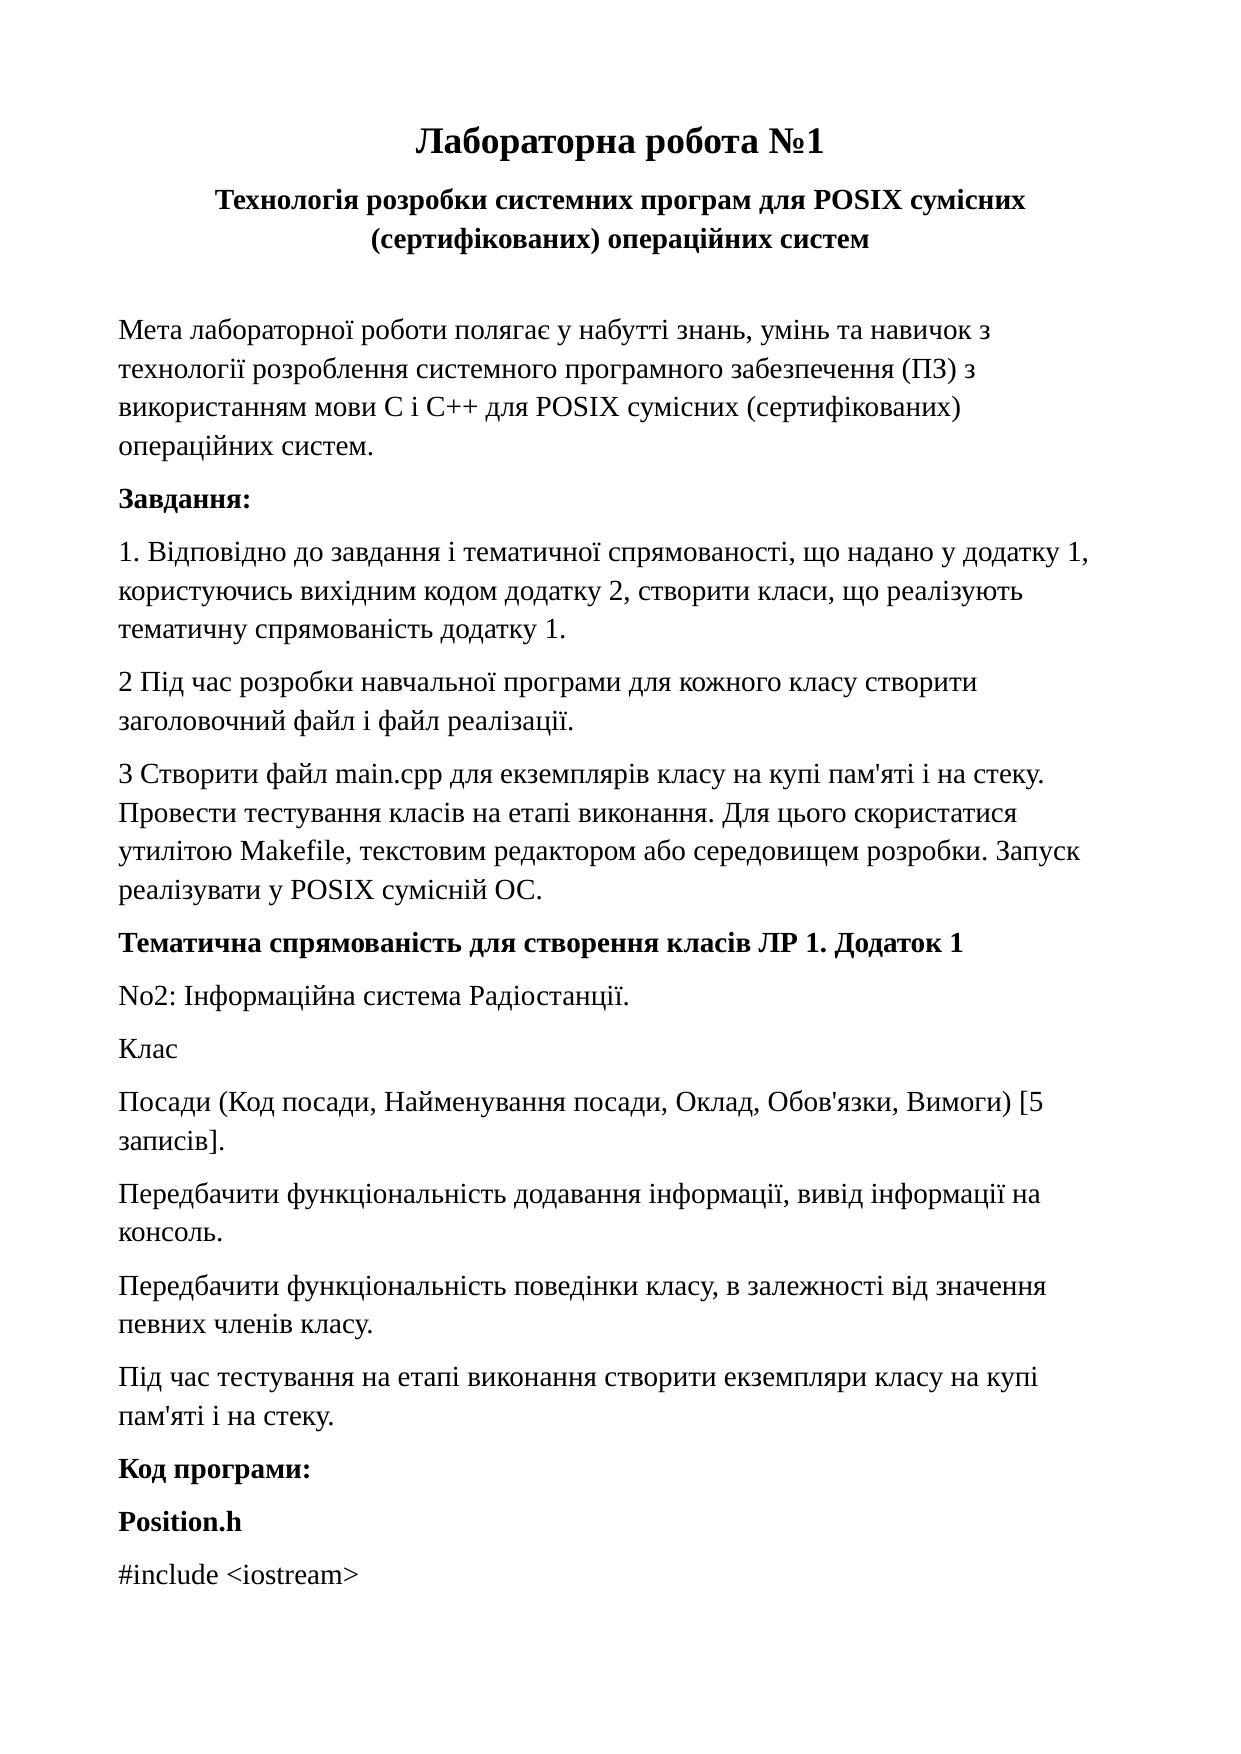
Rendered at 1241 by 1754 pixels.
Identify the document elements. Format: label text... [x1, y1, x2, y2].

text Завдання: [118, 481, 1122, 515]
text Під час тестування на етапі виконання створити екземпляри класу на купі пам'яті і на стеку. [118, 1359, 1122, 1431]
text Передбачити функціональність поведінки класу, в залежності від значення певних членів класу. [118, 1268, 1122, 1340]
text #include <iostream> [118, 1557, 1122, 1591]
text Мета лабораторної роботи полягає у набутті знань, умінь та навичок з технології розроблення системного програмного забезпечення (ПЗ) з використанням мови С і С++ для POSIX сумісних (сертифікованих) операційних систем. [118, 312, 1122, 462]
text Код програми: [118, 1451, 1122, 1484]
text Посади (Код посади, Найменування посади, Оклад, Обов'язки, Вимоги) [5 записів]. [118, 1084, 1122, 1156]
text 1. Відповідно до завдання і тематичної спрямованості, що надано у додатку 1, користуючись вихідним кодом додатку 2, створити класи, що реалізують тематичну спрямованість додатку 1. [118, 534, 1122, 645]
text Position.h [118, 1504, 1122, 1538]
text Клас [118, 1031, 1122, 1065]
text 2 Під час розробки навчальної програми для кожного класу створити заголовочний файл і файл реалізації. [118, 664, 1122, 737]
text Тематична спрямованість для створення класів ЛР 1. Додаток 1 [118, 925, 1122, 958]
text Технологія розробки системних програм для POSIX сумісних (сертифікованих) операційних систем [118, 182, 1122, 254]
text Передбачити функціональність додавання інформації, вивід інформації на консоль. [118, 1176, 1122, 1248]
text Лабораторна робота №1 [118, 118, 1122, 161]
text No2: Інформаційна система Радіостанції. [118, 978, 1122, 1012]
text 3 Створити файл main.cpp для екземплярів класу на купі пам'яті і на стеку. Провести тестування класів на етапі виконання. Для цього скористатися утилітою Makefile, текстовим редактором або середовищем розробки. Запуск реалізувати у POSIX сумісній ОС. [118, 756, 1122, 905]
